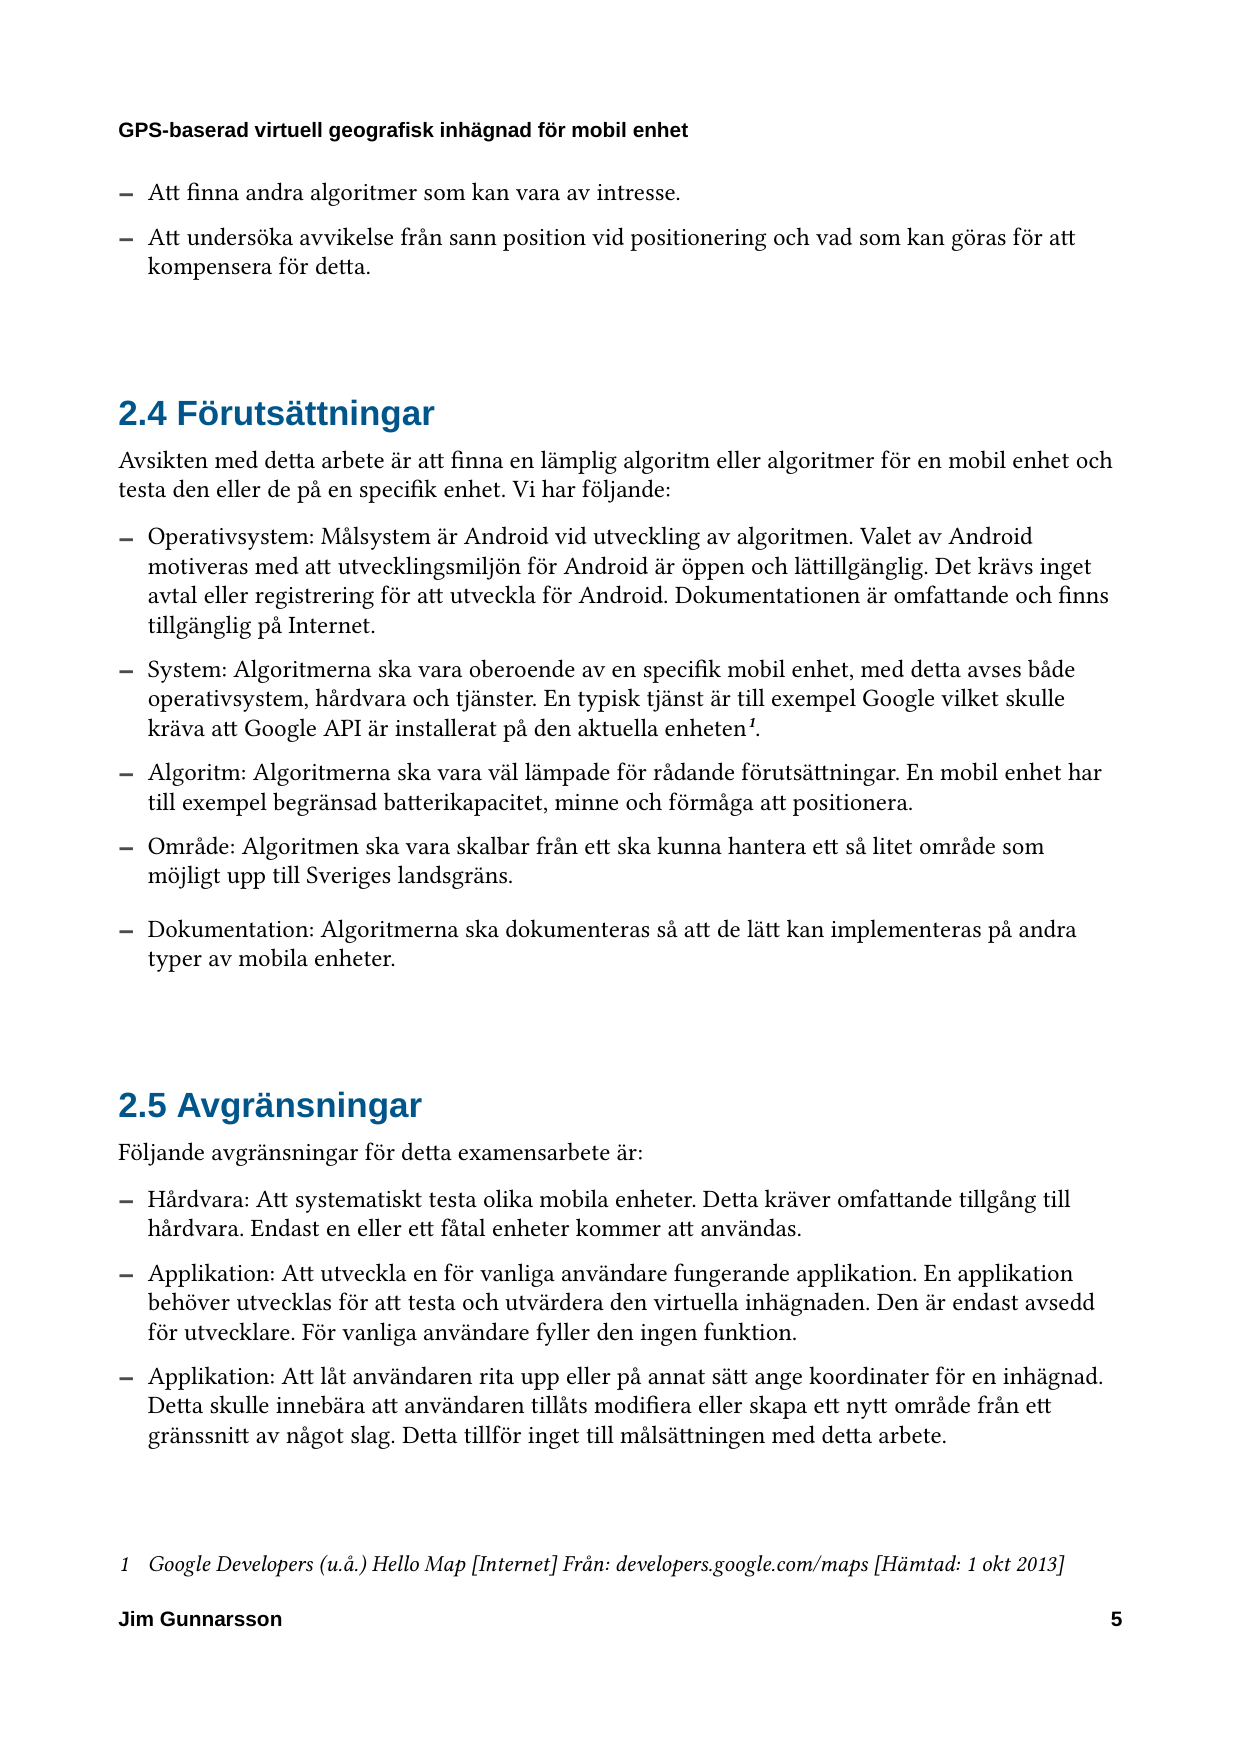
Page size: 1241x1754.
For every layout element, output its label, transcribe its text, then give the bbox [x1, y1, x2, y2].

list System: Algoritmerna ska vara oberoende av en specifik mobil enhet, med detta avses både operativsystem, hårdvara och tjänster. En typisk tjänst är till exempel Google vilket skulle kräva att Google API är installerat på den aktuella enheten. [118, 654, 1122, 742]
text Avsikten med detta arbete är att finna en lämplig algoritm eller algoritmer för en mobil enhet och testa den eller de på en specifik enhet. Vi har följande: [118, 444, 1122, 503]
subtitle Förutsättningar [118, 392, 1122, 433]
list Google Developers (u.å.) Hello Map [Internet] Från: developers.google.com/maps [Hämtad: 1 okt 2013] [118, 1551, 1122, 1577]
list Hårdvara: Att systematiskt testa olika mobila enheter. Detta kräver omfattande tillgång till hårdvara. Endast en eller ett fåtal enheter kommer att användas. [118, 1184, 1122, 1243]
list Område: Algoritmen ska vara skalbar från ett ska kunna hantera ett så litet område som möjligt upp till Sveriges landsgräns. [118, 831, 1122, 890]
list Applikation: Att låt användaren rita upp eller på annat sätt ange koordinater för en inhägnad. Detta skulle innebära att användaren tillåts modifiera eller skapa ett nytt område från ett gränssnitt av något slag. Detta tillför inget till målsättningen med detta arbete. [118, 1361, 1122, 1449]
list Att undersöka avvikelse från sann position vid positionering och vad som kan göras för att kompensera för detta. [118, 221, 1122, 280]
list Operativsystem: Målsystem är Android vid utveckling av algoritmen. Valet av Android motiveras med att utvecklingsmiljön för Android är öppen och lättillgänglig. Det krävs inget avtal eller registrering för att utveckla för Android. Dokumentationen är omfattande och finns tillgänglig på Internet. [118, 521, 1122, 639]
list Att finna andra algoritmer som kan vara av intresse. [118, 177, 1122, 207]
subtitle Avgränsningar [118, 1084, 1122, 1125]
text Följande avgränsningar för detta examensarbete är: [118, 1137, 1122, 1166]
list Algoritm: Algoritmerna ska vara väl lämpade för rådande förutsättningar. En mobil enhet har till exempel begränsad batterikapacitet, minne och förmåga att positionera. [118, 757, 1122, 816]
list Applikation: Att utveckla en för vanliga användare fungerande applikation. En applikation behöver utvecklas för att testa och utvärdera den virtuella inhägnaden. Den är endast avsedd för utvecklare. För vanliga användare fyller den ingen funktion. [118, 1257, 1122, 1346]
list Dokumentation: Algoritmerna ska dokumenteras så att de lätt kan implementeras på andra typer av mobila enheter. [118, 913, 1122, 972]
